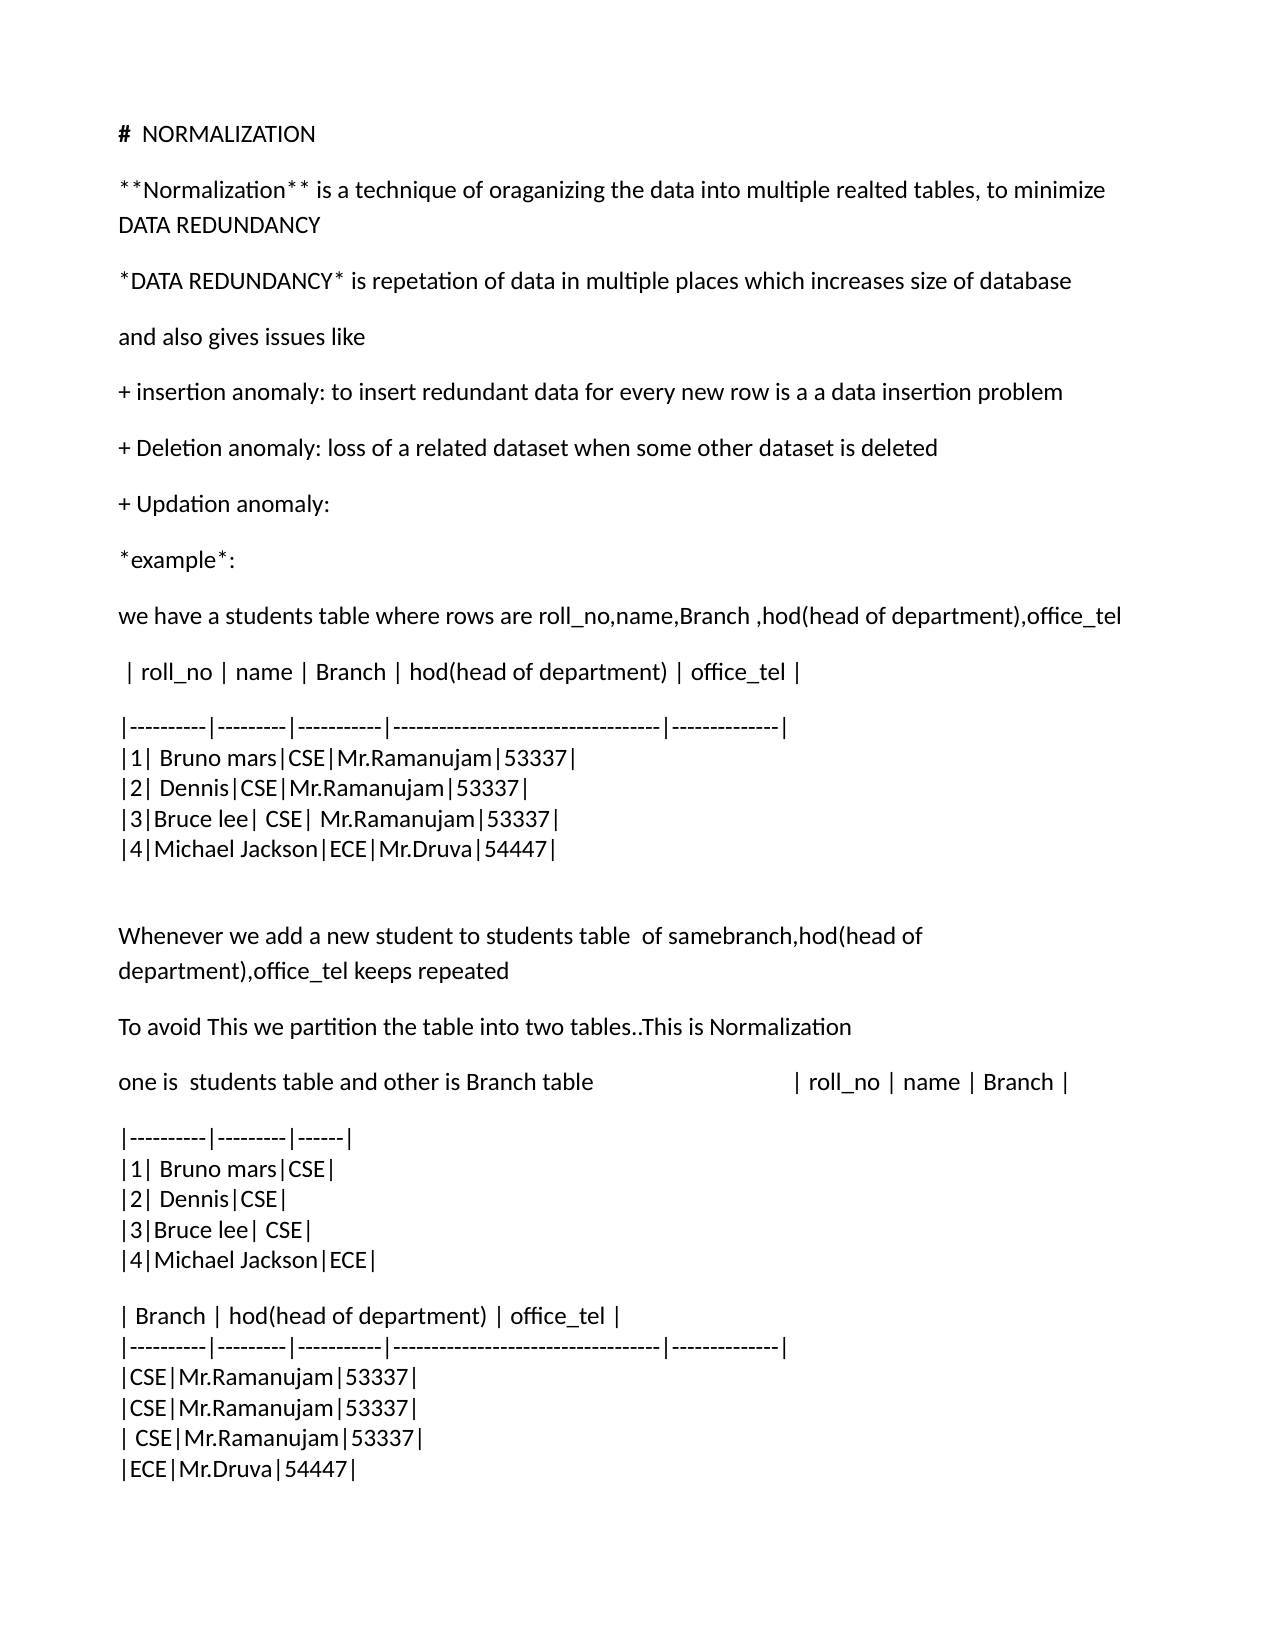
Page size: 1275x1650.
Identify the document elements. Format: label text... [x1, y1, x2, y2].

text **Normalization** is a technique of oraganizing the data into multiple realted tables, to minimize DATA REDUNDANCY [118, 174, 1157, 239]
text |3|Bruce lee| CSE| Mr.Ramanujam|53337| [118, 803, 1157, 833]
text |1| Bruno mars|CSE| [118, 1153, 1157, 1183]
text | CSE|Mr.Ramanujam|53337| [118, 1422, 1157, 1453]
text # NORMALIZATION [118, 118, 1157, 149]
text *example*: [118, 544, 1157, 574]
text *DATA REDUNDANCY* is repetation of data in multiple places which increases size of database [118, 265, 1157, 295]
text |----------|---------|-----------|-----------------------------------|--------------| [118, 711, 1157, 742]
text + Updation anomaly: [118, 488, 1157, 519]
text one is students table and other is Branch table | roll_no | name | Branch | [118, 1067, 1157, 1097]
text |3|Bruce lee| CSE| [118, 1214, 1157, 1244]
text | roll_no | name | Branch | hod(head of department) | office_tel | [118, 656, 1157, 686]
text To avoid This we partition the table into two tables..This is Normalization [118, 1011, 1157, 1041]
text |4|Michael Jackson|ECE|Mr.Druva|54447| [118, 833, 1157, 864]
text |----------|---------|------| [118, 1122, 1157, 1153]
text and also gives issues like [118, 321, 1157, 351]
text we have a students table where rows are roll_no,name,Branch ,hod(head of department),office_tel [118, 600, 1157, 630]
text |1| Bruno mars|CSE|Mr.Ramanujam|53337| [118, 742, 1157, 772]
text |4|Michael Jackson|ECE| [118, 1244, 1157, 1275]
text |2| Dennis|CSE| [118, 1183, 1157, 1214]
text Whenever we add a new student to students table of samebranch,hod(head of department),office_tel keeps repeated [118, 920, 1157, 985]
text |2| Dennis|CSE|Mr.Ramanujam|53337| [118, 772, 1157, 803]
text |ECE|Mr.Druva|54447| [118, 1453, 1157, 1483]
text |CSE|Mr.Ramanujam|53337| [118, 1361, 1157, 1392]
text |CSE|Mr.Ramanujam|53337| [118, 1392, 1157, 1422]
text |----------|---------|-----------|-----------------------------------|--------------| [118, 1331, 1157, 1361]
text + Deletion anomaly: loss of a related dataset when some other dataset is deleted [118, 432, 1157, 463]
text | Branch | hod(head of department) | office_tel | [118, 1300, 1157, 1331]
text + insertion anomaly: to insert redundant data for every new row is a a data insertion problem [118, 376, 1157, 407]
